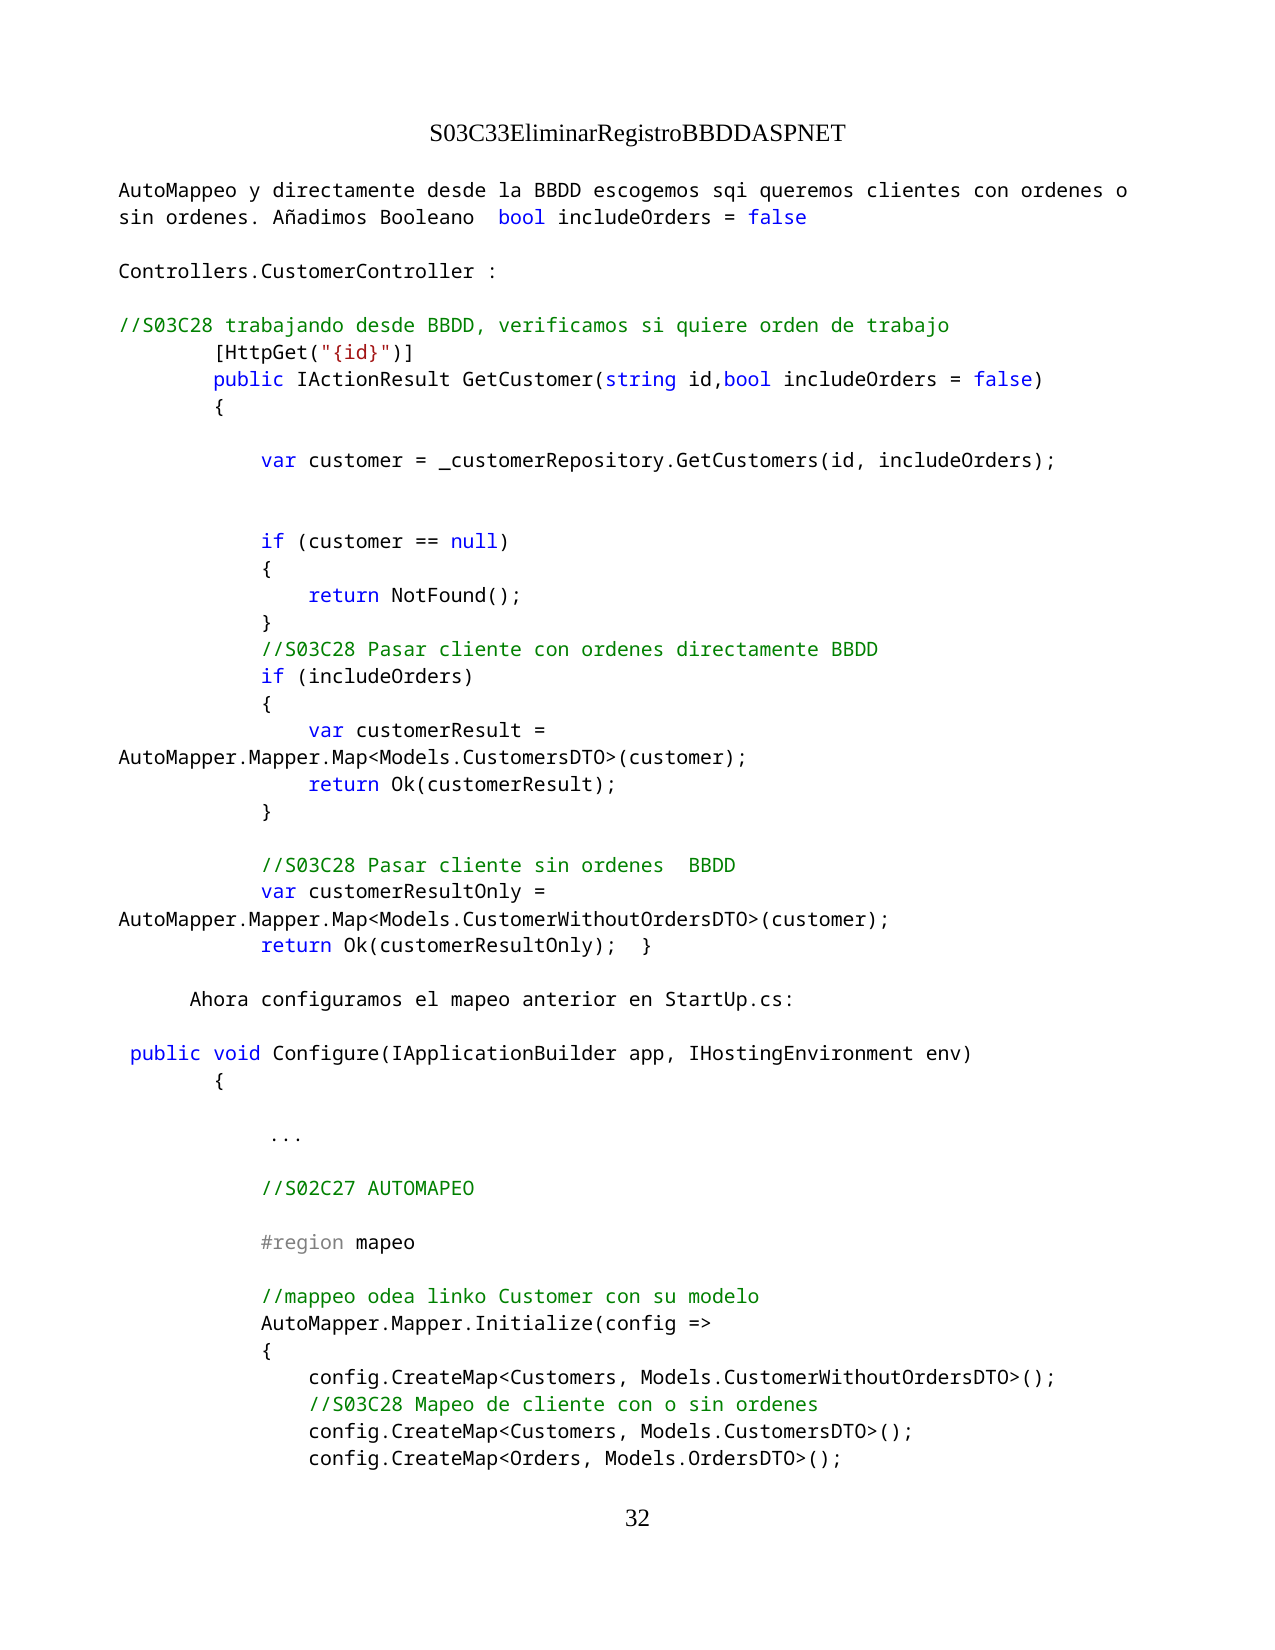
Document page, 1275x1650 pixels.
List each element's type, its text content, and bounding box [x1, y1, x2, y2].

text #region mapeo [118, 1228, 1157, 1256]
text //S02C27 AUTOMAPEO [118, 1174, 1157, 1202]
text //S03C28 Pasar cliente sin ordenes BBDD [118, 851, 1157, 878]
text config.CreateMap<Customers, Models.CustomersDTO>(); [118, 1417, 1157, 1444]
text [HttpGet("{id}")] [118, 338, 1157, 365]
text ... [118, 1121, 1157, 1148]
text AutoMappeo y directamente desde la BBDD escogemos sqi queremos clientes con ordenes o sin ordenes. Añadimos Booleano bool includeOrders = false [118, 176, 1157, 230]
text { [118, 1067, 1157, 1094]
text { [118, 1336, 1157, 1363]
text Controllers.CustomerController : [118, 257, 1157, 284]
text public void Configure(IApplicationBuilder app, IHostingEnvironment env) [118, 1040, 1157, 1067]
text return Ok(customerResult); [118, 770, 1157, 797]
text return Ok(customerResultOnly); } [118, 932, 1157, 959]
text { [118, 689, 1157, 716]
text Ahora configuramos el mapeo anterior en StartUp.cs: [118, 986, 1157, 1013]
text //S03C28 Pasar cliente con ordenes directamente BBDD [118, 635, 1157, 662]
text if (includeOrders) [118, 662, 1157, 689]
text { [118, 554, 1157, 581]
text if (customer == null) [118, 527, 1157, 554]
text //S03C28 Mapeo de cliente con o sin ordenes [118, 1390, 1157, 1417]
text } [118, 797, 1157, 824]
text { [118, 392, 1157, 419]
text AutoMapper.Mapper.Initialize(config => [118, 1309, 1157, 1336]
text config.CreateMap<Orders, Models.OrdersDTO>(); [118, 1444, 1157, 1471]
text var customerResult = AutoMapper.Mapper.Map<Models.CustomersDTO>(customer); [118, 716, 1157, 770]
text //mappeo odea linko Customer con su modelo [118, 1282, 1157, 1309]
text } [118, 608, 1157, 635]
text public IActionResult GetCustomer(string id,bool includeOrders = false) [118, 365, 1157, 392]
text config.CreateMap<Customers, Models.CustomerWithoutOrdersDTO>(); [118, 1363, 1157, 1390]
text return NotFound(); [118, 581, 1157, 608]
text var customer = _customerRepository.GetCustomers(id, includeOrders); [118, 446, 1157, 473]
text var customerResultOnly = AutoMapper.Mapper.Map<Models.CustomerWithoutOrdersDTO>(customer); [118, 878, 1157, 932]
text //S03C28 trabajando desde BBDD, verificamos si quiere orden de trabajo [118, 311, 1157, 338]
